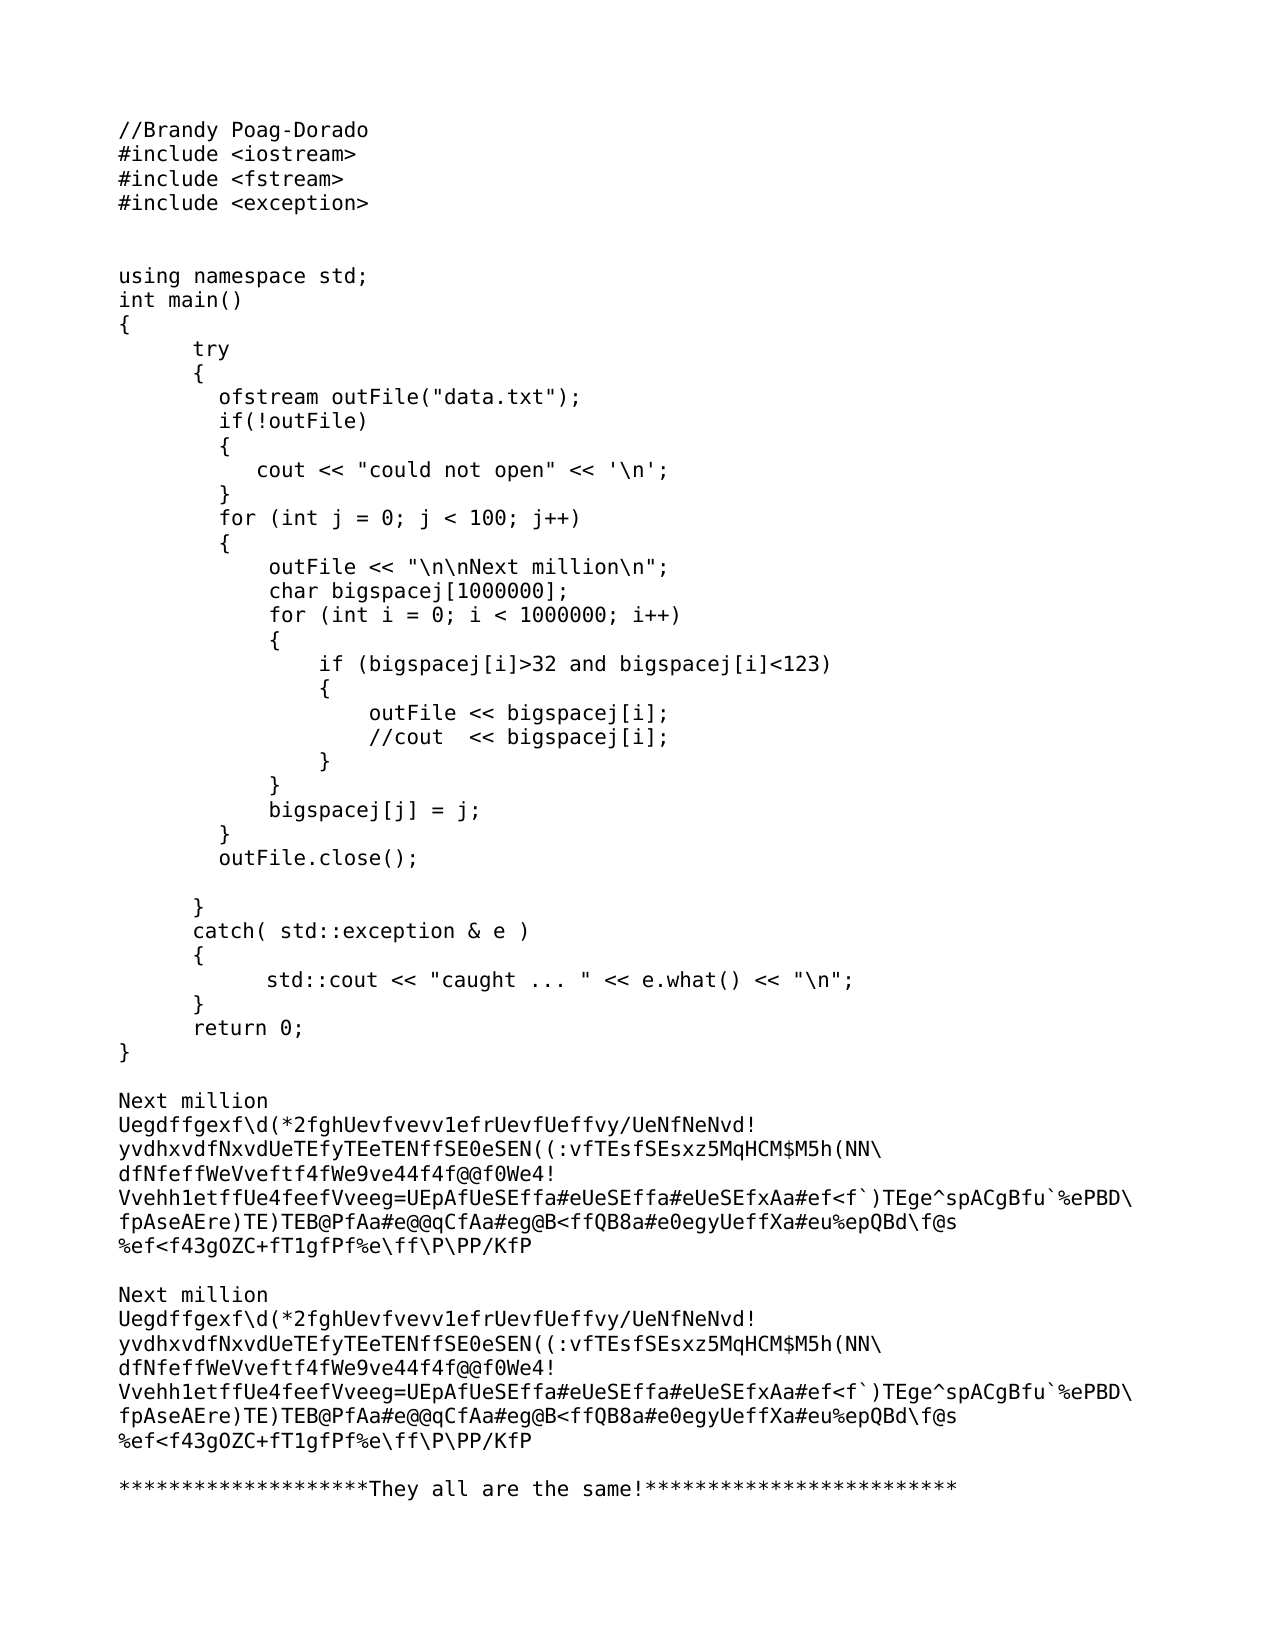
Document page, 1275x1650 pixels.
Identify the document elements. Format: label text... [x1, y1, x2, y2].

text } [118, 992, 1157, 1016]
text } [118, 773, 1157, 798]
text ********************They all are the same!************************* [118, 1477, 1157, 1502]
text } [118, 482, 1157, 506]
text ofstream outFile("data.txt"); [118, 385, 1157, 409]
text return 0; [118, 1016, 1157, 1040]
text #include <fstream> [118, 167, 1157, 191]
text for (int i = 0; i < 1000000; i++) [118, 603, 1157, 628]
text Uegdffgexf\d(*2fghUevfvevv1efrUevfUeffvy/UeNfNeNvd!yvdhxvdfNxvdUeTEfyTEeTENffSE0eSEN((:vfTEsfSEsxz5MqHCM$M5h(NN\dfNfeffWeVveftf4fWe9ve44f4f@@f0We4!Vvehh1etffUe4feefVveeg=UEpAfUeSEffa#eUeSEffa#eUeSEfxAa#ef<f`)TEge^spACgBfu`%ePBD\fpAseAEre)TE)TEB@PfAa#e@@qCfAa#eg@B<ffQB8a#e0egyUeffXa#eu%epQBd\f@s%ef<f43gOZC+fT1gfPf%e\ff\P\PP/KfP [118, 1307, 1157, 1453]
text { [118, 312, 1157, 337]
text { [118, 676, 1157, 701]
text if (bigspacej[i]>32 and bigspacej[i]<123) [118, 652, 1157, 676]
text char bigspacej[1000000]; [118, 579, 1157, 603]
text { [118, 434, 1157, 458]
text if(!outFile) [118, 409, 1157, 434]
text { [118, 361, 1157, 385]
text //Brandy Poag-Dorado [118, 118, 1157, 142]
text bigspacej[j] = j; [118, 798, 1157, 822]
text Next million [118, 1283, 1157, 1307]
text #include <exception> [118, 191, 1157, 215]
text { [118, 531, 1157, 555]
text cout << "could not open" << '\n'; [118, 458, 1157, 482]
text catch( std::exception & e ) [118, 919, 1157, 943]
text try [118, 337, 1157, 361]
text } [118, 1040, 1157, 1065]
text } [118, 895, 1157, 919]
text using namespace std; [118, 264, 1157, 288]
text int main() [118, 288, 1157, 312]
text //cout << bigspacej[i]; [118, 725, 1157, 749]
text Uegdffgexf\d(*2fghUevfvevv1efrUevfUeffvy/UeNfNeNvd!yvdhxvdfNxvdUeTEfyTEeTENffSE0eSEN((:vfTEsfSEsxz5MqHCM$M5h(NN\dfNfeffWeVveftf4fWe9ve44f4f@@f0We4!Vvehh1etffUe4feefVveeg=UEpAfUeSEffa#eUeSEffa#eUeSEfxAa#ef<f`)TEge^spACgBfu`%ePBD\fpAseAEre)TE)TEB@PfAa#e@@qCfAa#eg@B<ffQB8a#e0egyUeffXa#eu%epQBd\f@s%ef<f43gOZC+fT1gfPf%e\ff\P\PP/KfP [118, 1113, 1157, 1259]
text outFile << "\n\nNext million\n"; [118, 555, 1157, 579]
text std::cout << "caught ... " << e.what() << "\n"; [118, 968, 1157, 992]
text { [118, 628, 1157, 652]
text Next million [118, 1089, 1157, 1113]
text for (int j = 0; j < 100; j++) [118, 506, 1157, 531]
text #include <iostream> [118, 142, 1157, 167]
text } [118, 749, 1157, 773]
text { [118, 943, 1157, 968]
text outFile.close(); [118, 846, 1157, 871]
text } [118, 822, 1157, 846]
text outFile << bigspacej[i]; [118, 701, 1157, 725]
